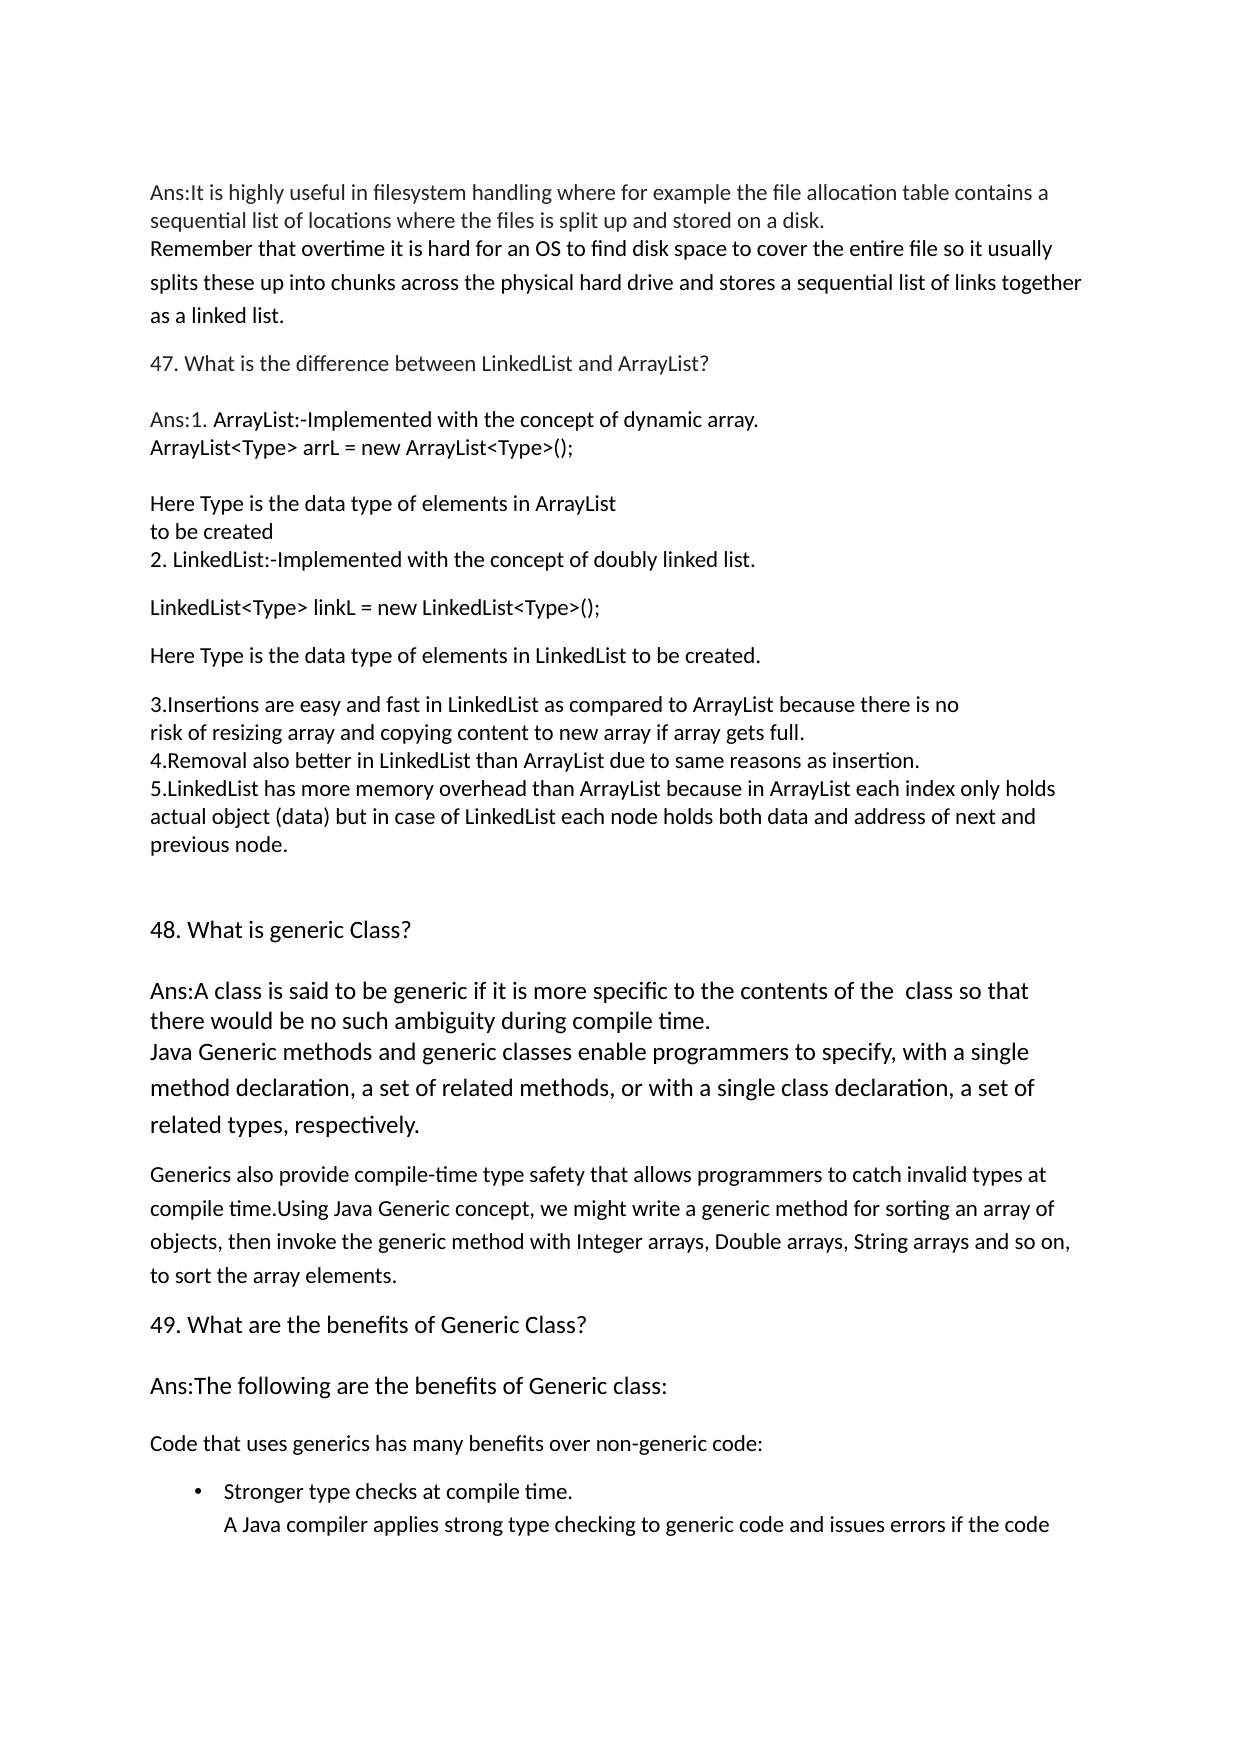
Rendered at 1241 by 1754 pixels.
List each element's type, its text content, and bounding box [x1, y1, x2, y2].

text Java Generic methods and generic classes enable programmers to specify, with a single method declaration, a set of related methods, or with a single class declaration, a set of related types, respectively. [150, 1036, 1090, 1140]
text Generics also provide compile-time type safety that allows programmers to catch invalid types at compile time.Using Java Generic concept, we might write a generic method for sorting an array of objects, then invoke the generic method with Integer arrays, Double arrays, String arrays and so on, to sort the array elements. [150, 1160, 1090, 1289]
text Remember that overtime it is hard for an OS to find disk space to cover the entire file so it usually splits these up into chunks across the physical hard drive and stores a sequential list of links together as a linked list. [150, 234, 1090, 329]
text LinkedList<Type> linkL = new LinkedList<Type>(); [150, 593, 1090, 622]
text Ans:1. ArrayList:-Implemented with the concept of dynamic array. [150, 405, 1090, 433]
text Here Type is the data type of elements in ArrayList [150, 489, 1090, 517]
text 47. What is the difference between LinkedList and ArrayList? [150, 349, 1090, 377]
text 5.LinkedList has more memory overhead than ArrayList because in ArrayList each index only holds actual object (data) but in case of LinkedList each node holds both data and address of next and previous node. [150, 774, 1090, 858]
text Code that uses generics has many benefits over non-generic code: [150, 1429, 1090, 1457]
text 48. What is generic Class? [150, 914, 1090, 944]
text 4.Removal also better in LinkedList than ArrayList due to same reasons as insertion. [150, 746, 1090, 774]
text Ans:It is highly useful in filesystem handling where for example the file allocation table contains a sequential list of locations where the files is split up and stored on a disk. [150, 178, 1090, 234]
list Stronger type checks at compile time. A Java compiler applies strong type checking to generic code and issues errors if the code [194, 1477, 1090, 1538]
text Ans:A class is said to be generic if it is more specific to the contents of the class so that there would be no such ambiguity during compile time. [150, 975, 1090, 1036]
text to be created [150, 517, 1090, 545]
text Here Type is the data type of elements in LinkedList to be created. [150, 642, 1090, 670]
text 3.Insertions are easy and fast in LinkedList as compared to ArrayList because there is no risk of resizing array and copying content to new array if array gets full. [150, 690, 1090, 746]
text ArrayList<Type> arrL = new ArrayList<Type>(); [150, 433, 1090, 461]
text 49. What are the benefits of Generic Class? [150, 1309, 1090, 1339]
text Ans:The following are the benefits of Generic class: [150, 1370, 1090, 1401]
text 2. LinkedList:-Implemented with the concept of doubly linked list. [150, 545, 1090, 573]
